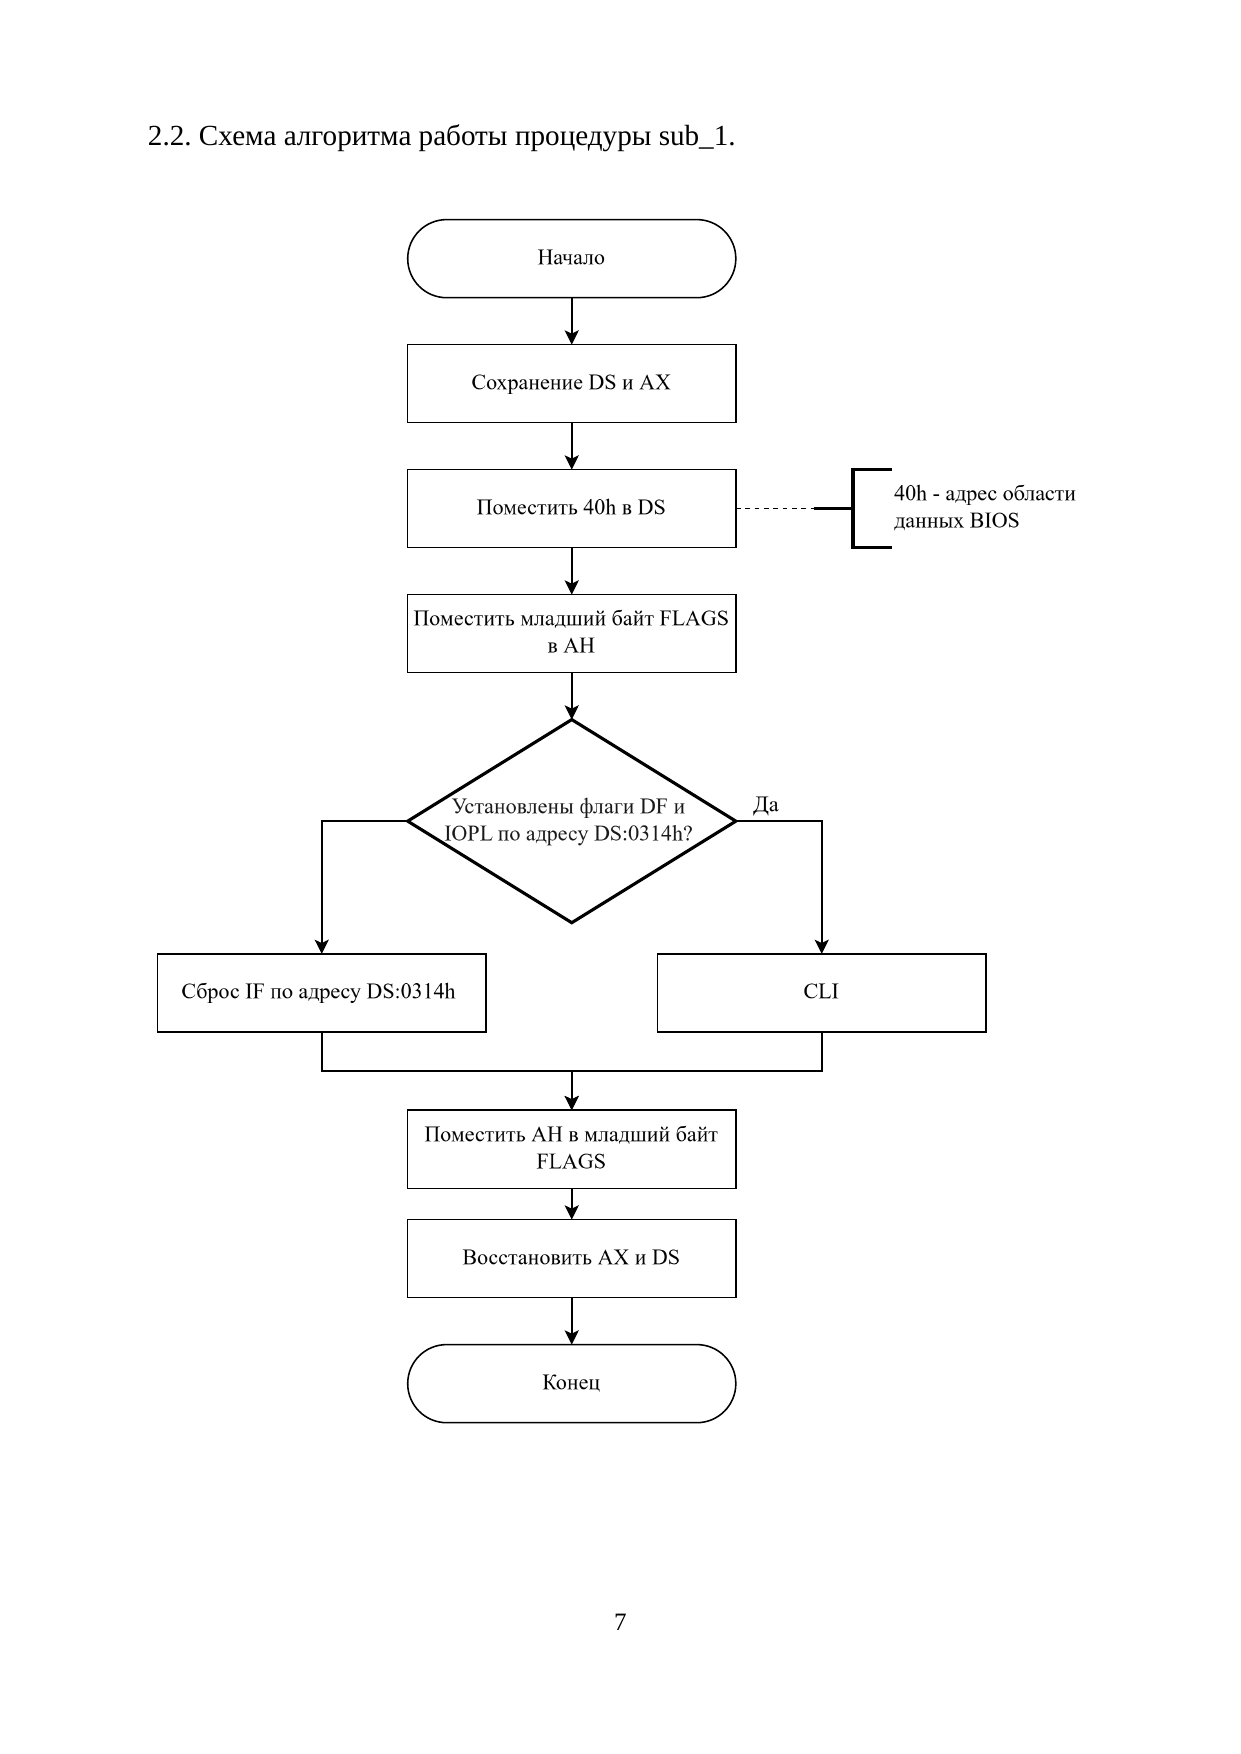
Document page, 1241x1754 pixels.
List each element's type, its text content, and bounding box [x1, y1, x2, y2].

text 2.2. Схема алгоритма работы процедуры sub_1. [118, 118, 1122, 152]
